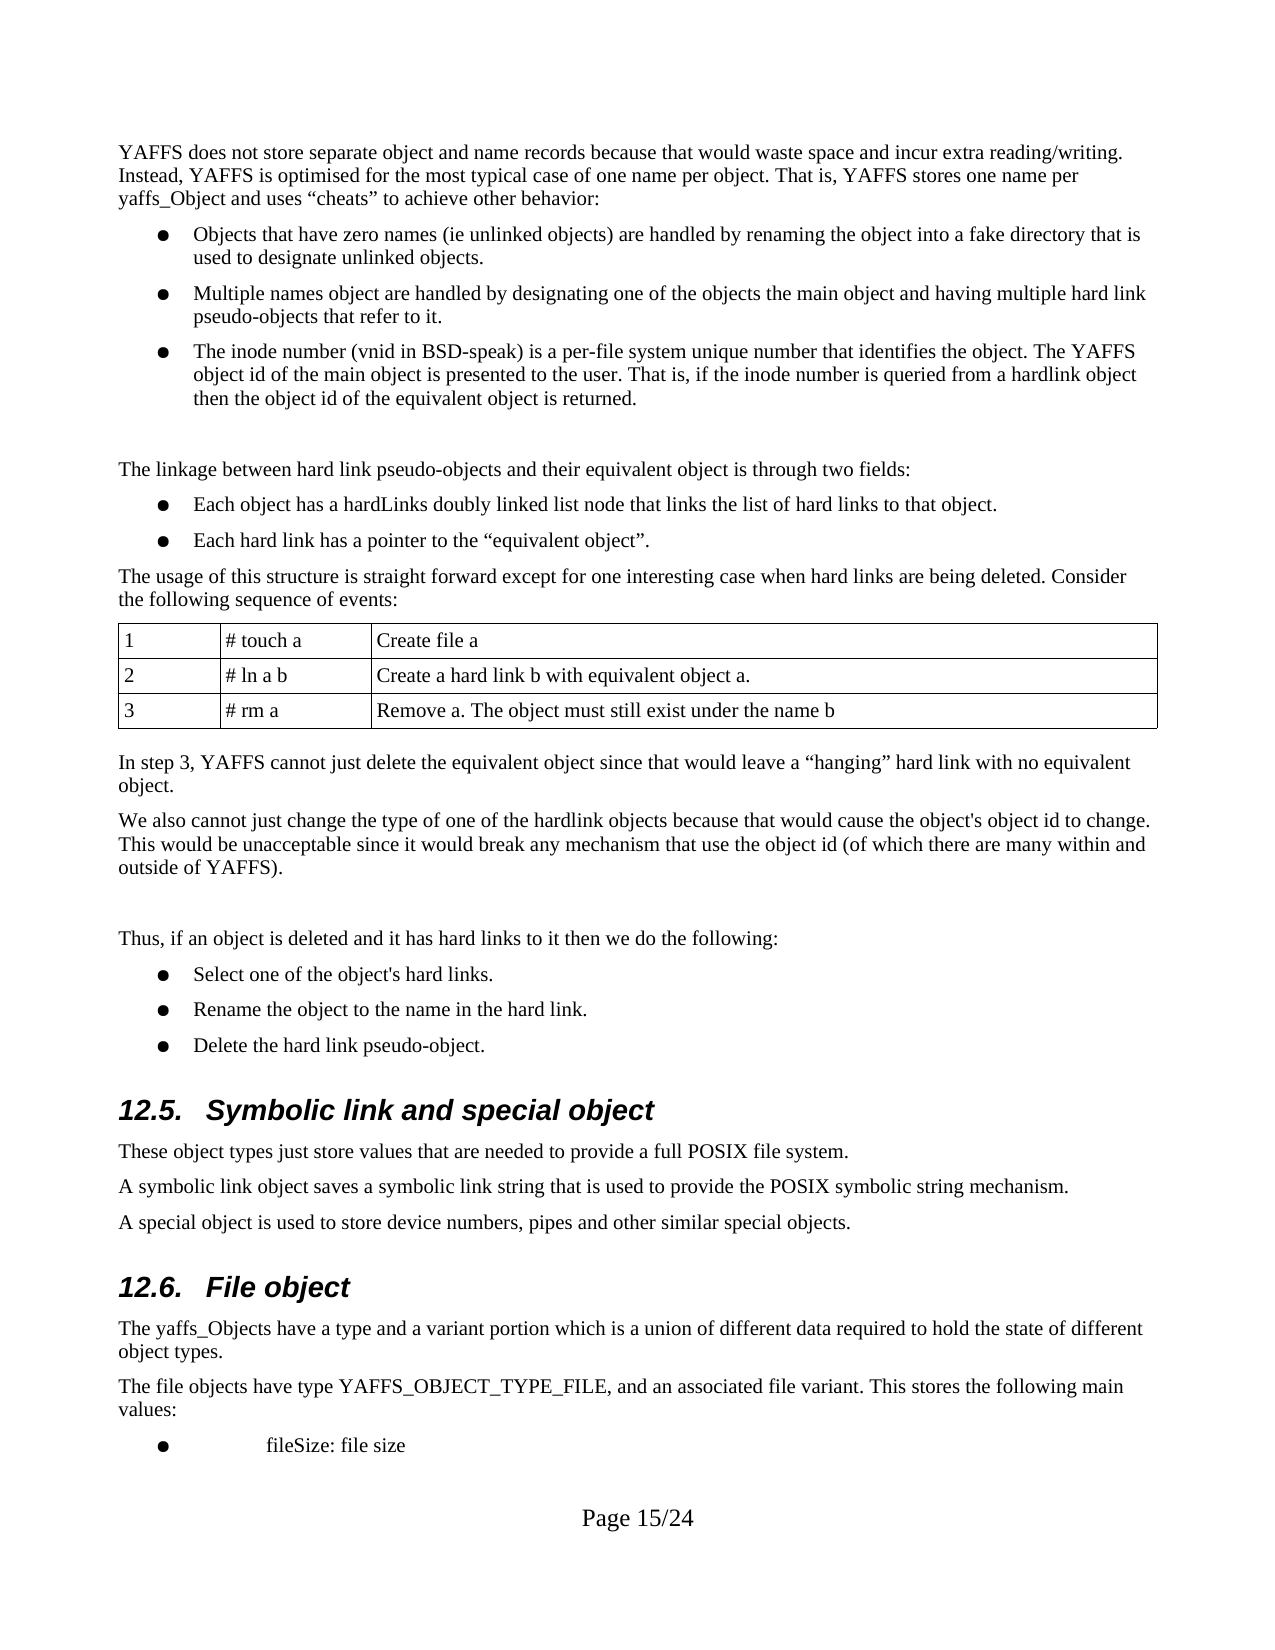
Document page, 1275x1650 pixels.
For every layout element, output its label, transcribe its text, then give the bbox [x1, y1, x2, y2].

text Thus, if an object is deleted and it has hard links to it then we do the following: [118, 927, 1157, 950]
list Objects that have zero names (ie unlinked objects) are handled by renaming the object into a fake directory that is used to designate unlinked objects. [156, 223, 1157, 269]
list Multiple names object are handled by designating one of the objects the main object and having multiple hard link pseudo-objects that refer to it. [156, 281, 1157, 328]
list Select one of the object's hard links. [156, 962, 1157, 986]
list Each hard link has a pointer to the “equivalent object”. [156, 529, 1157, 552]
text The yaffs_Objects have a type and a variant portion which is a union of different data required to hold the state of different object types. [118, 1316, 1157, 1363]
table_header Create file a [372, 624, 1157, 658]
text The linkage between hard link pseudo-objects and their equivalent object is through two fields: [118, 458, 1157, 481]
text A symbolic link object saves a symbolic link string that is used to provide the POSIX symbolic string mechanism. [118, 1175, 1157, 1198]
table_cell # rm a [221, 694, 371, 727]
text A special object is used to store device numbers, pipes and other similar special objects. [118, 1211, 1157, 1234]
text These object types just store values that are needed to provide a full POSIX file system. [118, 1139, 1157, 1163]
text We also cannot just change the type of one of the hardlink objects because that would cause the object's object id to change. This would be unacceptable since it would break any mechanism that use the object id (of which there are many within and outside of YAFFS). [118, 809, 1157, 879]
list Delete the hard link pseudo-object. [156, 1034, 1157, 1057]
text The usage of this structure is straight forward except for one interesting case when hard links are being deleted. Consider the following sequence of events: [118, 564, 1157, 611]
table_header # touch a [221, 624, 371, 658]
text The file objects have type YAFFS_OBJECT_TYPE_FILE, and an associated file variant. This stores the following main values: [118, 1375, 1157, 1421]
list Each object has a hardLinks doubly linked list node that links the list of hard links to that object. [156, 493, 1157, 516]
list Rename the object to the name in the hard link. [156, 998, 1157, 1021]
table_header 1 [119, 624, 220, 658]
list fileSize: file size [156, 1434, 1157, 1457]
text YAFFS does not store separate object and name records because that would waste space and incur extra reading/writing. Instead, YAFFS is optimised for the most typical case of one name per object. That is, YAFFS stores one name per yaffs_Object and uses “cheats” to achieve other behavior: [118, 141, 1157, 210]
table_cell Create a hard link b with equivalent object a. [372, 659, 1157, 693]
table_cell 2 [119, 659, 220, 693]
table_cell # ln a b [221, 659, 371, 693]
text In step 3, YAFFS cannot just delete the equivalent object since that would leave a “hanging” hard link with no equivalent object. [118, 751, 1157, 797]
table_cell Remove a. The object must still exist under the name b [372, 694, 1157, 727]
table_cell 3 [119, 694, 220, 727]
subtitle Symbolic link and special object [118, 1094, 1157, 1127]
subtitle File object [118, 1271, 1157, 1304]
list The inode number (vnid in BSD-speak) is a per-file system unique number that identifies the object. The YAFFS object id of the main object is presented to the user. That is, if the inode number is queried from a hardlink object then the object id of the equivalent object is returned. [156, 340, 1157, 409]
